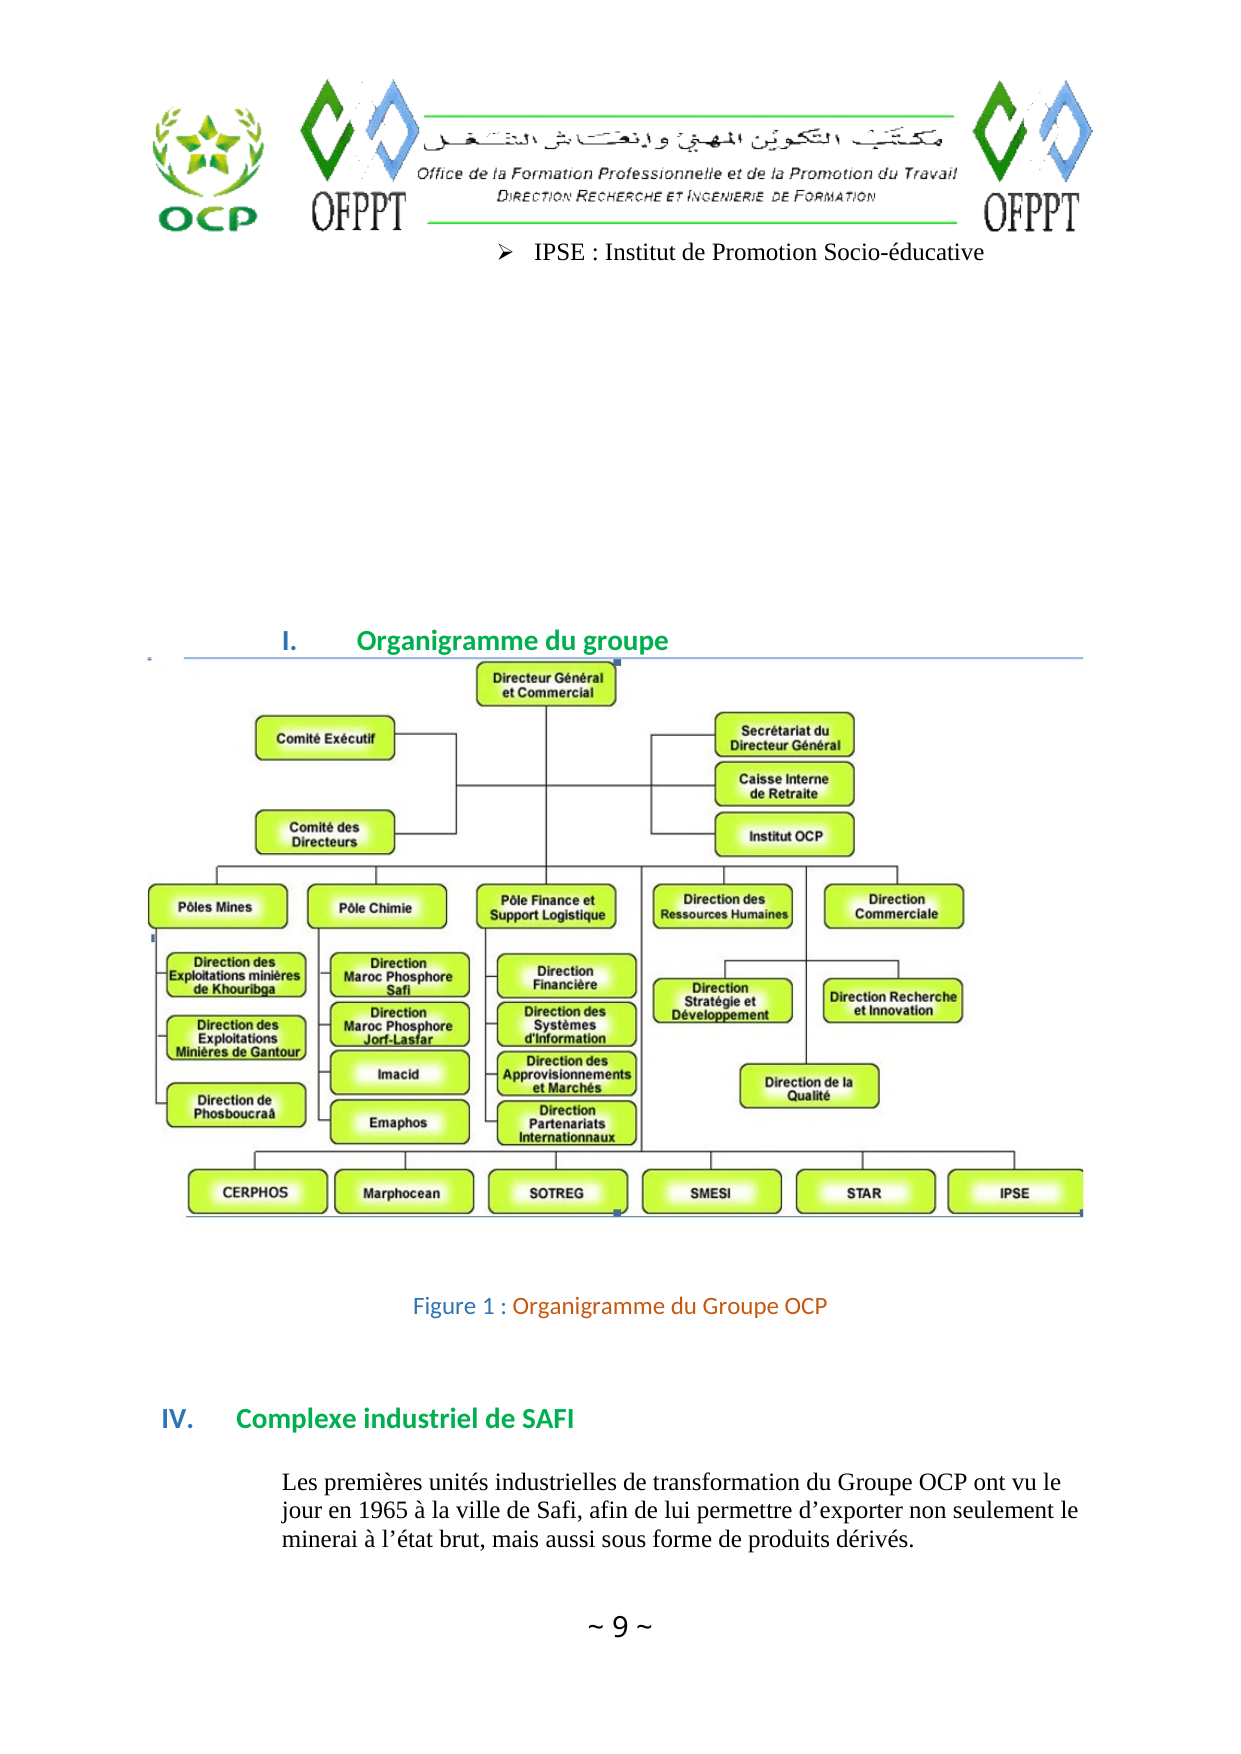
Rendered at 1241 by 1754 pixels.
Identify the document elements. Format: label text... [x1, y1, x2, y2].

text Figure 1 : Organigramme du Groupe OCP [148, 1293, 1093, 1320]
list Les premières unités industrielles de transformation du Groupe OCP ont vu le jour en 1965 à la ville de Safi, afin de lui permettre d’exporter non seulement le minerai à l’état brut, mais aussi sous forme de produits dérivés. [282, 1467, 1093, 1553]
list Organigramme du groupe [282, 622, 1093, 657]
list Complexe industriel de SAFI [161, 1401, 1093, 1436]
list IPSE : Institut de Promotion Socio-éducative [496, 237, 1093, 266]
